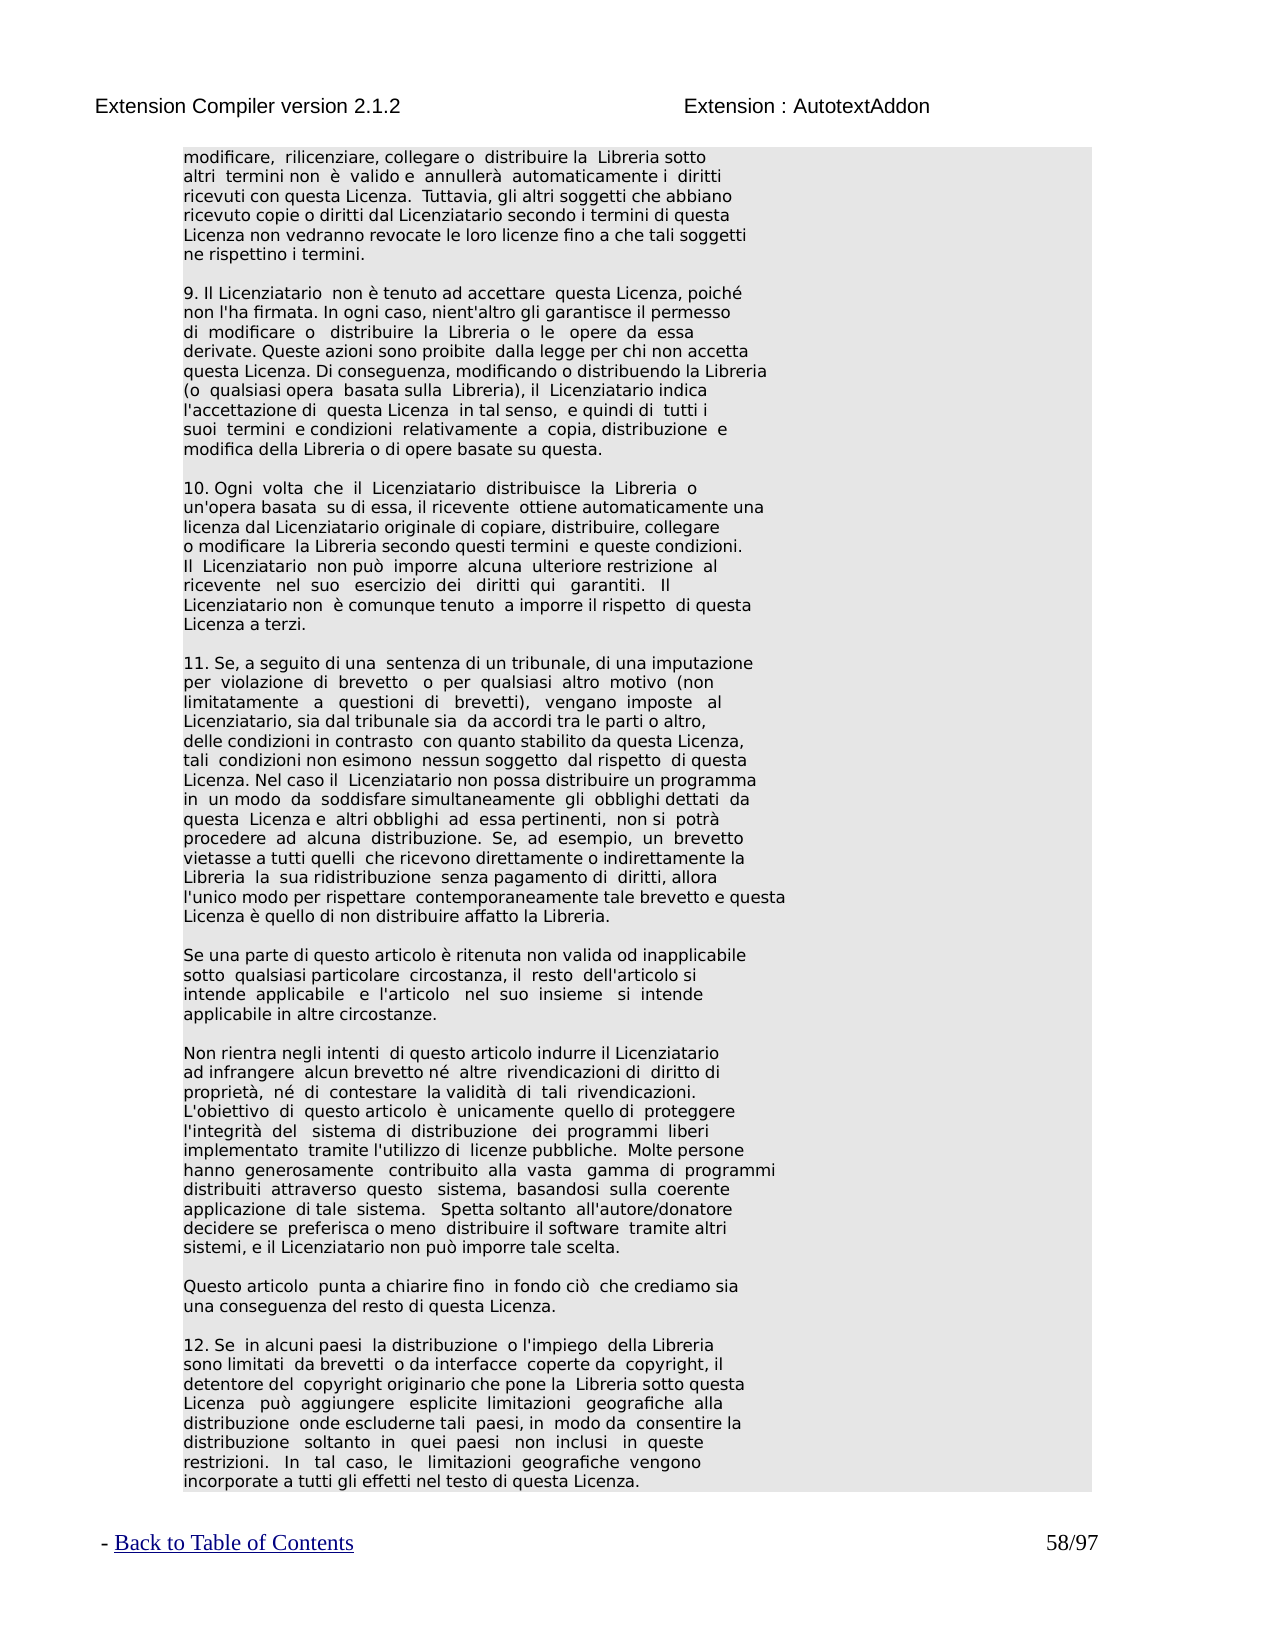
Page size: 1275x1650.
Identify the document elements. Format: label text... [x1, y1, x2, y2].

text derivate. Queste azioni sono proibite dalla legge per chi non accetta [183, 342, 1092, 362]
text o modificare la Libreria secondo questi termini e queste condizioni. [183, 537, 1092, 557]
text un'opera basata su di essa, il ricevente ottiene automaticamente una [183, 498, 1092, 518]
text altri termini non è valido e annullerà automaticamente i diritti [183, 167, 1092, 186]
text intende applicabile e l'articolo nel suo insieme si intende [183, 985, 1092, 1004]
text l'unico modo per rispettare contemporaneamente tale brevetto e questa [183, 888, 1092, 907]
text decidere se preferisca o meno distribuire il software tramite altri [183, 1219, 1092, 1238]
text questa Licenza. Di conseguenza, modificando o distribuendo la Libreria [183, 362, 1092, 381]
text hanno generosamente contribuito alla vasta gamma di programmi [183, 1160, 1092, 1180]
text (o qualsiasi opera basata sulla Libreria), il Licenziatario indica [183, 381, 1092, 401]
text sono limitati da brevetti o da interfacce coperte da copyright, il [183, 1355, 1092, 1375]
text 10. Ogni volta che il Licenziatario distribuisce la Libreria o [183, 479, 1092, 498]
text limitatamente a questioni di brevetti), vengano imposte al [183, 693, 1092, 712]
text ricevuti con questa Licenza. Tuttavia, gli altri soggetti che abbiano [183, 186, 1092, 206]
text 12. Se in alcuni paesi la distribuzione o l'impiego della Libreria [183, 1336, 1092, 1355]
text Questo articolo punta a chiarire fino in fondo ciò che crediamo sia [183, 1277, 1092, 1297]
text distribuiti attraverso questo sistema, basandosi sulla coerente [183, 1180, 1092, 1199]
text Se una parte di questo articolo è ritenuta non valida od inapplicabile [183, 946, 1092, 966]
text di modificare o distribuire la Libreria o le opere da essa [183, 323, 1092, 342]
text distribuzione onde escluderne tali paesi, in modo da consentire la [183, 1414, 1092, 1433]
text sotto qualsiasi particolare circostanza, il resto dell'articolo si [183, 966, 1092, 985]
text Licenza. Nel caso il Licenziatario non possa distribuire un programma [183, 771, 1092, 790]
text ad infrangere alcun brevetto né altre rivendicazioni di diritto di [183, 1063, 1092, 1082]
text Licenziatario, sia dal tribunale sia da accordi tra le parti o altro, [183, 712, 1092, 732]
text Non rientra negli intenti di questo articolo indurre il Licenziatario [183, 1043, 1092, 1063]
text l'accettazione di questa Licenza in tal senso, e quindi di tutti i [183, 401, 1092, 420]
text tali condizioni non esimono nessun soggetto dal rispetto di questa [183, 751, 1092, 771]
text procedere ad alcuna distribuzione. Se, ad esempio, un brevetto [183, 829, 1092, 849]
text modifica della Libreria o di opere basate su questa. [183, 440, 1092, 459]
text L'obiettivo di questo articolo è unicamente quello di proteggere [183, 1102, 1092, 1121]
text una conseguenza del resto di questa Licenza. [183, 1297, 1092, 1316]
text Licenza a terzi. [183, 615, 1092, 634]
text Libreria la sua ridistribuzione senza pagamento di diritti, allora [183, 868, 1092, 888]
text Licenziatario non è comunque tenuto a imporre il rispetto di questa [183, 596, 1092, 615]
text ricevuto copie o diritti dal Licenziatario secondo i termini di questa [183, 206, 1092, 225]
text Licenza è quello di non distribuire affatto la Libreria. [183, 907, 1092, 927]
text Il Licenziatario non può imporre alcuna ulteriore restrizione al [183, 557, 1092, 576]
text modificare, rilicenziare, collegare o distribuire la Libreria sotto [183, 147, 1092, 167]
text non l'ha firmata. In ogni caso, nient'altro gli garantisce il permesso [183, 303, 1092, 323]
text restrizioni. In tal caso, le limitazioni geografiche vengono [183, 1453, 1092, 1472]
text applicazione di tale sistema. Spetta soltanto all'autore/donatore [183, 1199, 1092, 1219]
text 9. Il Licenziatario non è tenuto ad accettare questa Licenza, poiché [183, 284, 1092, 303]
text implementato tramite l'utilizzo di licenze pubbliche. Molte persone [183, 1141, 1092, 1160]
text delle condizioni in contrasto con quanto stabilito da questa Licenza, [183, 732, 1092, 751]
text distribuzione soltanto in quei paesi non inclusi in queste [183, 1433, 1092, 1453]
text Licenza può aggiungere esplicite limitazioni geografiche alla [183, 1394, 1092, 1414]
text suoi termini e condizioni relativamente a copia, distribuzione e [183, 420, 1092, 440]
text questa Licenza e altri obblighi ad essa pertinenti, non si potrà [183, 810, 1092, 829]
text per violazione di brevetto o per qualsiasi altro motivo (non [183, 673, 1092, 693]
text Licenza non vedranno revocate le loro licenze fino a che tali soggetti [183, 225, 1092, 245]
text sistemi, e il Licenziatario non può imporre tale scelta. [183, 1238, 1092, 1258]
text licenza dal Licenziatario originale di copiare, distribuire, collegare [183, 518, 1092, 537]
text incorporate a tutti gli effetti nel testo di questa Licenza. [183, 1472, 1092, 1492]
text ricevente nel suo esercizio dei diritti qui garantiti. Il [183, 576, 1092, 596]
text vietasse a tutti quelli che ricevono direttamente o indirettamente la [183, 849, 1092, 868]
text detentore del copyright originario che pone la Libreria sotto questa [183, 1375, 1092, 1394]
text applicabile in altre circostanze. [183, 1004, 1092, 1024]
text ne rispettino i termini. [183, 245, 1092, 264]
text proprietà, né di contestare la validità di tali rivendicazioni. [183, 1082, 1092, 1102]
text l'integrità del sistema di distribuzione dei programmi liberi [183, 1121, 1092, 1141]
text 11. Se, a seguito di una sentenza di un tribunale, di una imputazione [183, 654, 1092, 673]
text in un modo da soddisfare simultaneamente gli obblighi dettati da [183, 790, 1092, 810]
